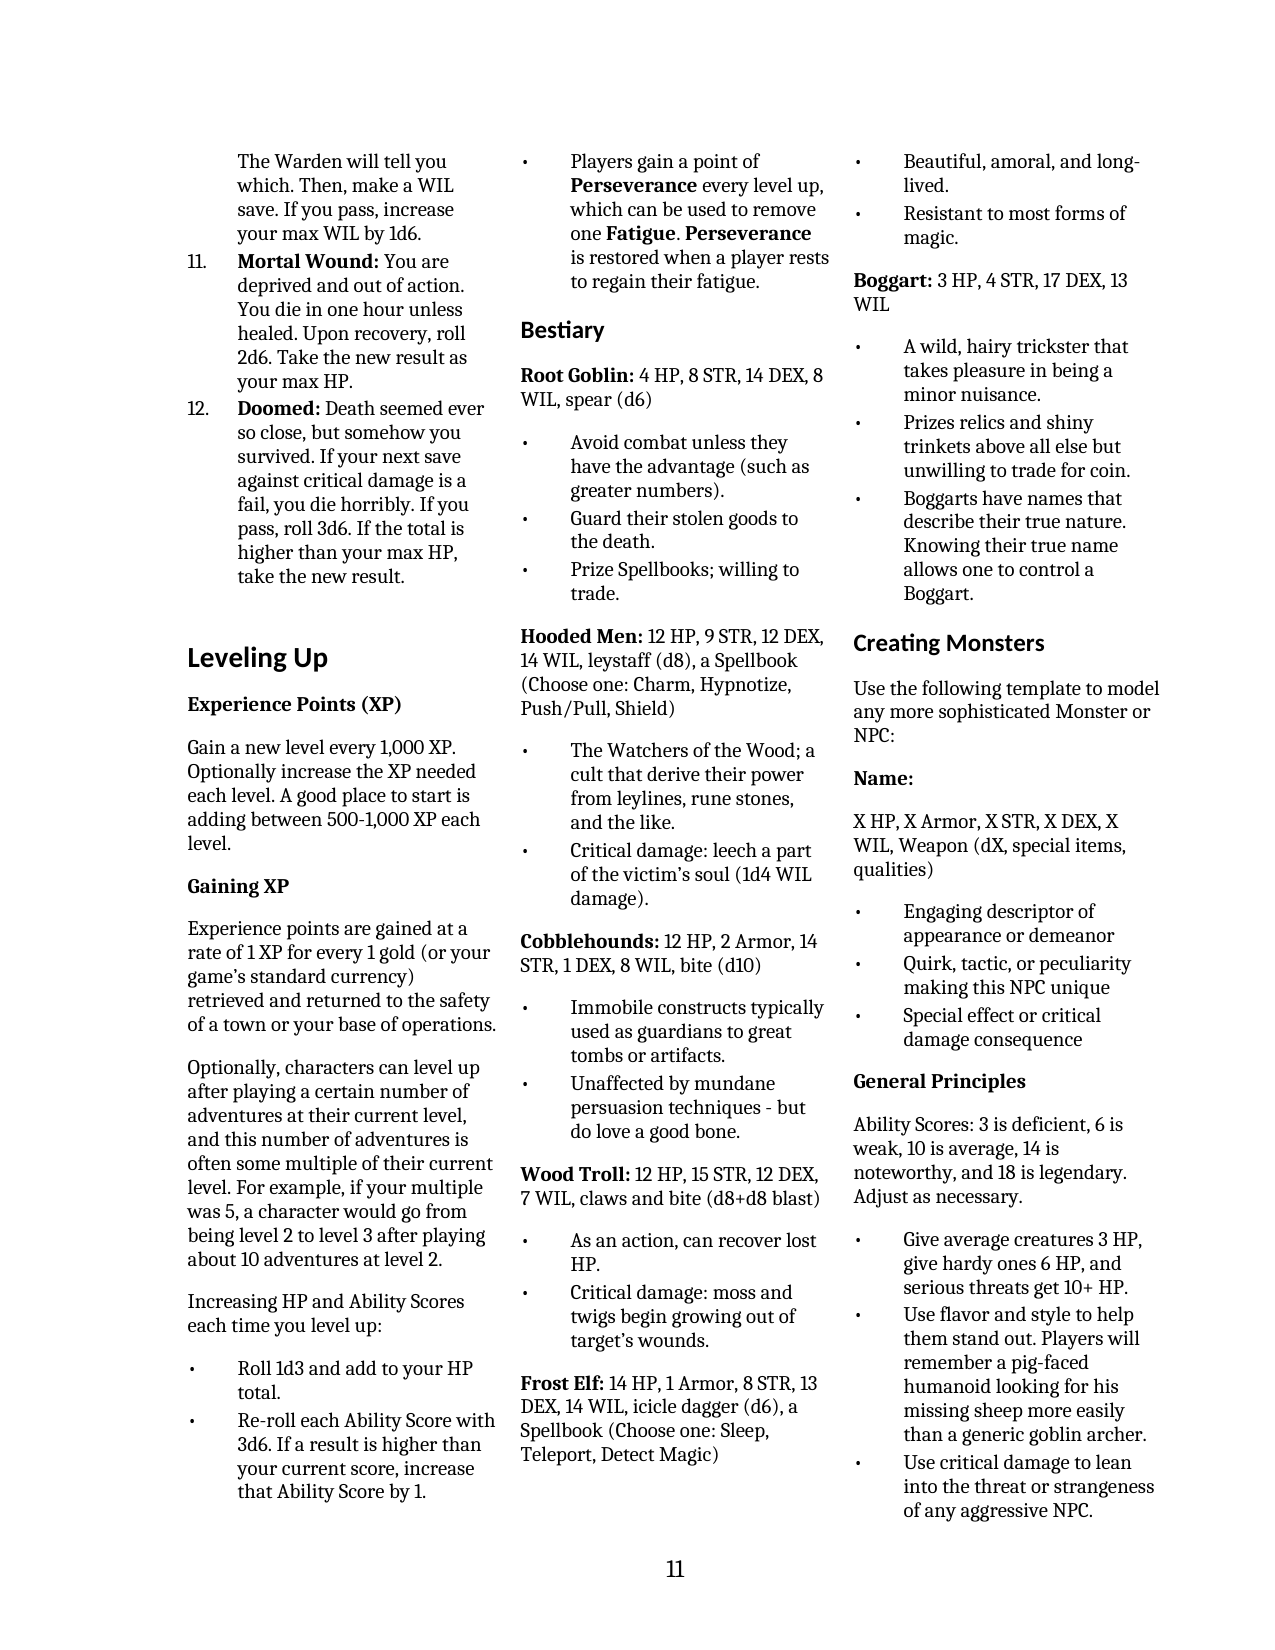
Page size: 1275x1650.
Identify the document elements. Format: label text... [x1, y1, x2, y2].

text Use the following template to model any more sophisticated Monster or NPC: [853, 676, 1162, 748]
text Boggart: 3 HP, 4 STR, 17 DEX, 13 WIL [853, 268, 1162, 316]
subtitle Leveling Up [187, 639, 496, 674]
subtitle Creating Monsters [853, 627, 1162, 657]
list Unaffected by mundane persuasion techniques - but do love a good bone. [520, 1072, 829, 1143]
text Name: [853, 767, 1162, 791]
text Ability Scores: 3 is deficient, 6 is weak, 10 is average, 14 is noteworthy, and 18 is legendary. Adjust as necessary. [853, 1113, 1162, 1209]
list Critical damage: moss and twigs begin growing out of target’s wounds. [520, 1281, 829, 1352]
text Gain a new level every 1,000 XP. Optionally increase the XP needed each level. A good place to start is adding between 500-1,000 XP each level. [187, 736, 496, 856]
list Prizes relics and shiny trinkets above all else but unwilling to trade for coin. [853, 411, 1162, 482]
text Optionally, characters can level up after playing a certain number of adventures at their current level, and this number of adventures is often some multiple of their current level. For example, if your multiple was 5, a character would go from being level 2 to level 3 after playing about 10 adventures at level 2. [187, 1056, 496, 1271]
text Cobblehounds: 12 HP, 2 Armor, 14 STR, 1 DEX, 8 WIL, bite (d10) [520, 929, 829, 977]
text Experience Points (XP) [187, 693, 496, 717]
list The Warden will tell you which. Then, make a WIL save. If you pass, increase your max WIL by 1d6. [187, 150, 496, 246]
list Doomed: Death seemed ever so close, but somehow you survived. If your next save against critical damage is a fail, you die horribly. If you pass, roll 3d6. If the total is higher than your max HP, take the new result. [187, 397, 496, 589]
list Use critical damage to lean into the threat or strangeness of any aggressive NPC. [853, 1451, 1162, 1522]
text Root Goblin: 4 HP, 8 STR, 14 DEX, 8 WIL, spear (d6) [520, 364, 829, 412]
list Use flavor and style to help them stand out. Players will remember a pig-faced humanoid looking for his missing sheep more easily than a generic goblin archer. [853, 1303, 1162, 1447]
list A wild, hairy trickster that takes pleasure in being a minor nuisance. [853, 335, 1162, 407]
list Players gain a point of Perseverance every level up, which can be used to remove one Fatigue. Perseverance is restored when a player rests to regain their fatigue. [520, 150, 829, 294]
text Hooded Men: 12 HP, 9 STR, 12 DEX, 14 WIL, leystaff (d8), a Spellbook (Choose one: Charm, Hypnotize, Push/Pull, Shield) [520, 624, 829, 720]
list Resistant to most forms of magic. [853, 202, 1162, 249]
list Beautiful, amoral, and long-lived. [853, 150, 1162, 198]
text Gaining XP [187, 874, 496, 898]
list Boggarts have names that describe their true nature. Knowing their true name allows one to control a Boggart. [853, 486, 1162, 606]
list Special effect or critical damage consequence [853, 1003, 1162, 1051]
text Experience points are gained at a rate of 1 XP for every 1 gold (or your game’s standard currency) retrieved and returned to the safety of a town or your base of operations. [187, 917, 496, 1037]
text Increasing HP and Ability Scores each time you level up: [187, 1290, 496, 1338]
text Frost Elf: 14 HP, 1 Armor, 8 STR, 13 DEX, 14 WIL, icicle dagger (d6), a Spellbook (Choose one: Sleep, Teleport, Detect Magic) [520, 1371, 829, 1467]
list The Watchers of the Wood; a cult that derive their power from leylines, rune stones, and the like. [520, 739, 829, 835]
list Engaging descriptor of appearance or demeanor [853, 900, 1162, 948]
list Avoid combat unless they have the advantage (such as greater numbers). [520, 431, 829, 502]
list Re-roll each Ability Score with 3d6. If a result is higher than your current score, increase that Ability Score by 1. [187, 1408, 496, 1504]
list Quirk, tactic, or peculiarity making this NPC unique [853, 952, 1162, 1000]
text X HP, X Armor, X STR, X DEX, X WIL, Weapon (dX, special items, qualities) [853, 809, 1162, 881]
list Roll 1d3 and add to your HP total. [187, 1357, 496, 1404]
list Critical damage: leech a part of the victim’s soul (1d4 WIL damage). [520, 839, 829, 911]
list Guard their stolen goods to the death. [520, 506, 829, 554]
list As an action, can recover lost HP. [520, 1229, 829, 1277]
list Give average creatures 3 HP, give hardy ones 6 HP, and serious threats get 10+ HP. [853, 1227, 1162, 1299]
list Prize Spellbooks; willing to trade. [520, 558, 829, 606]
subtitle Bestiary [520, 314, 829, 345]
text Wood Troll: 12 HP, 15 STR, 12 DEX, 7 WIL, claws and bite (d8+d8 blast) [520, 1162, 829, 1210]
list Immobile constructs typically used as guardians to great tombs or artifacts. [520, 996, 829, 1068]
text General Principles [853, 1070, 1162, 1094]
list Mortal Wound: You are deprived and out of action. You die in one hour unless healed. Upon recovery, roll 2d6. Take the new result as your max HP. [187, 249, 496, 393]
